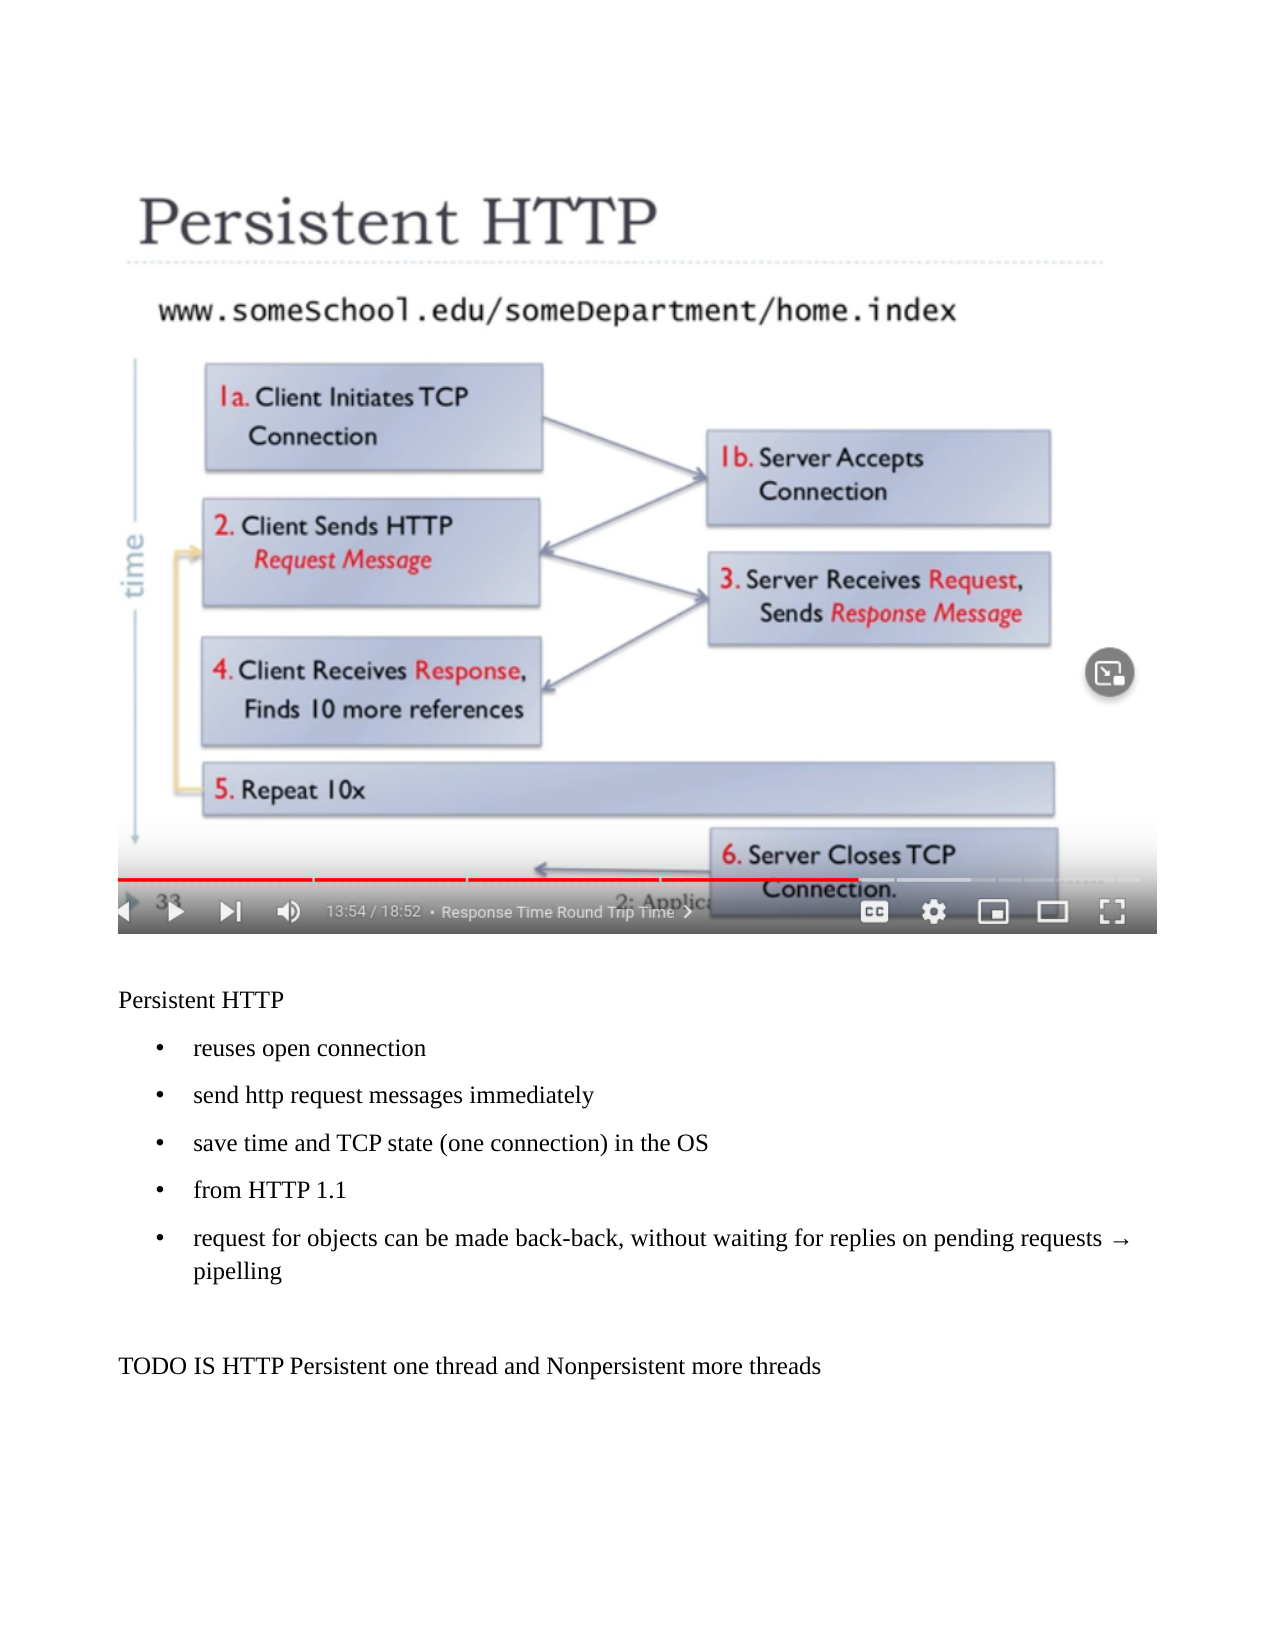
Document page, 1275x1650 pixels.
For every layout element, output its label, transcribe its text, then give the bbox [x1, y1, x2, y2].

text Persistent HTTP [118, 985, 1157, 1014]
text TODO IS HTTP Persistent one thread and Nonpersistent more threads [118, 1351, 1157, 1380]
list from HTTP 1.1 [156, 1176, 1157, 1204]
list send http request messages immediately [156, 1080, 1157, 1109]
list save time and TCP state (one connection) in the OS [156, 1128, 1157, 1157]
picture [118, 165, 1157, 934]
list reuses open connection [156, 1033, 1157, 1062]
list request for objects can be made back-back, without waiting for replies on pending requests → pipelling [156, 1223, 1157, 1285]
